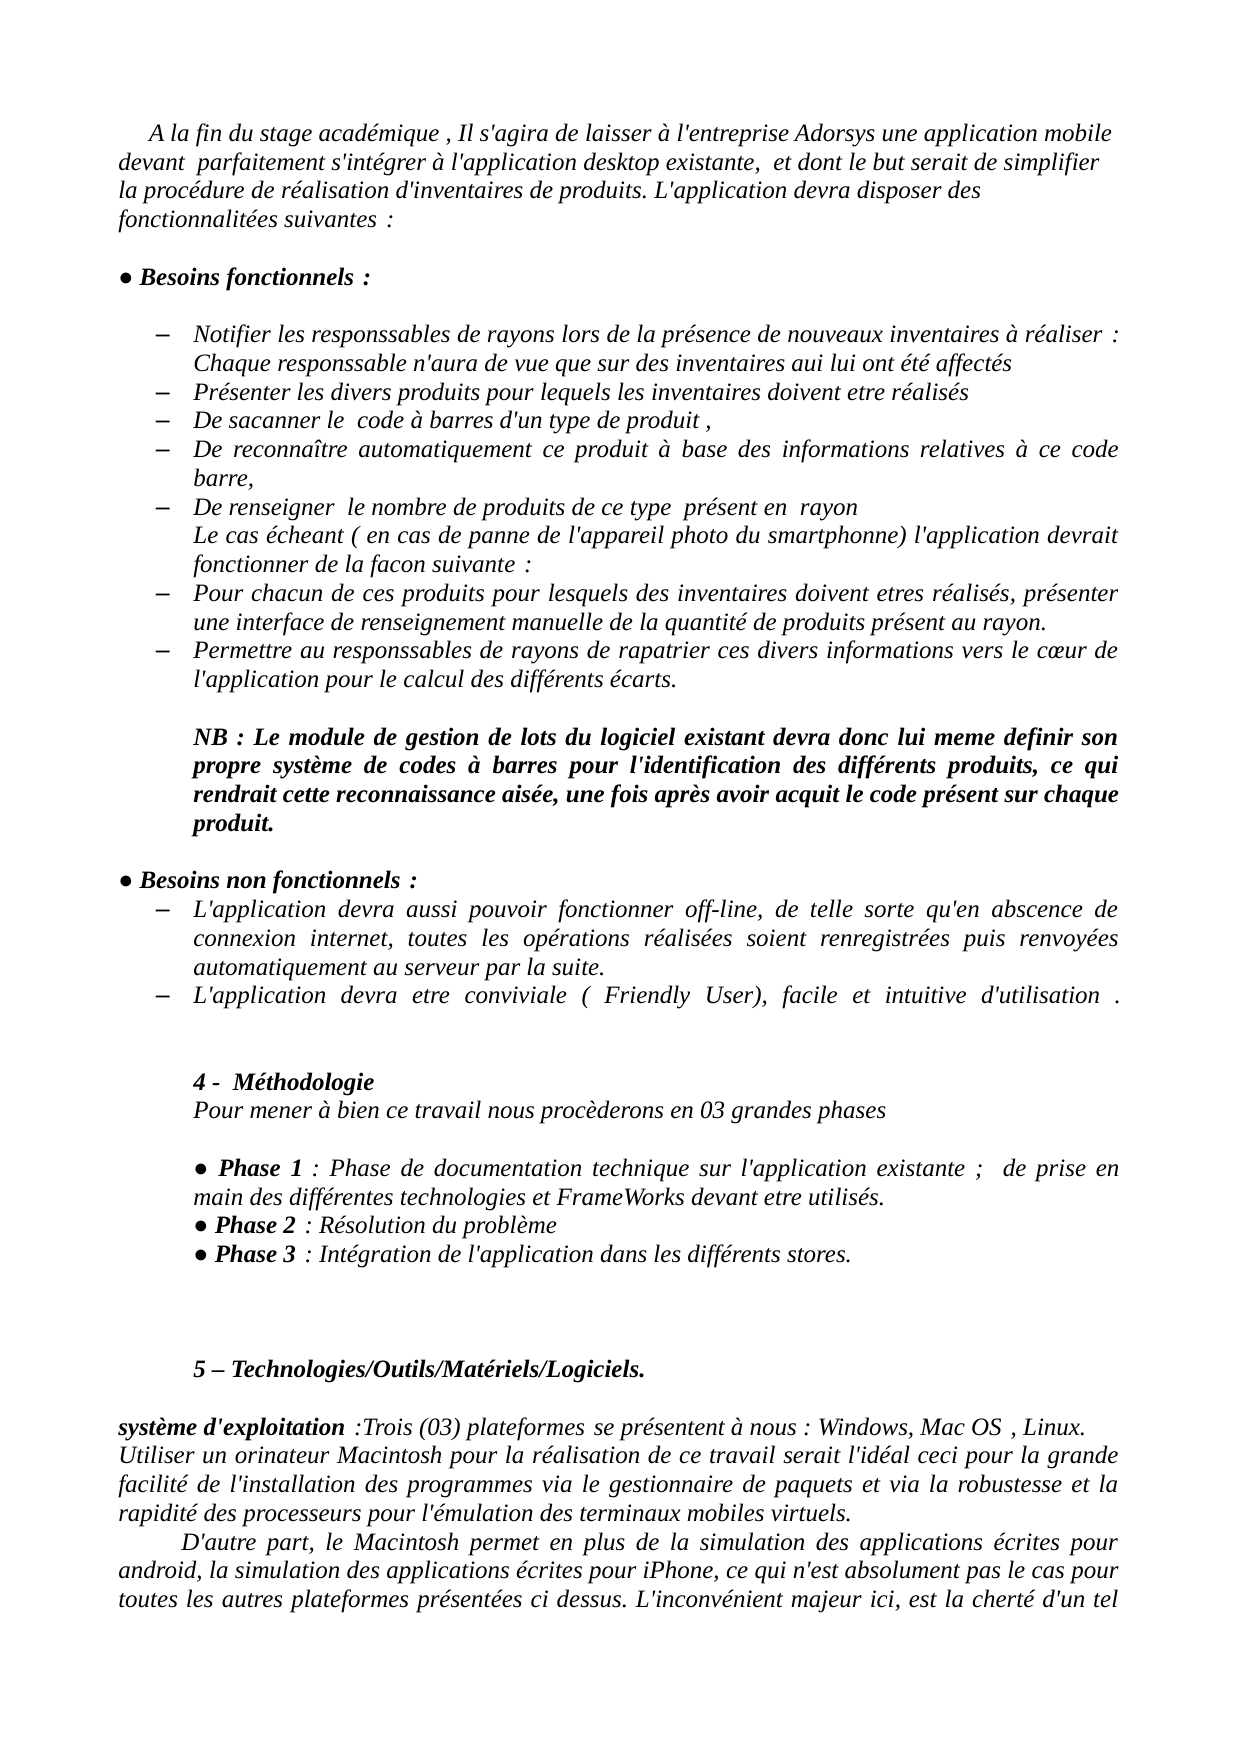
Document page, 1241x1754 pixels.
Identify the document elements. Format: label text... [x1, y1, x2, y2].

list ● Phase 3 : Intégration de l'application dans les différents stores. [156, 1239, 1122, 1268]
text système d'exploitation :Trois (03) plateformes se présentent à nous : Windows, Mac OS , Linux. [118, 1412, 1122, 1441]
list Permettre au responssables de rayons de rapatrier ces divers informations vers le cœur de l'application pour le calcul des différents écarts. [156, 636, 1122, 693]
list 4 - Méthodologie [156, 1067, 1122, 1096]
list L'application devra etre conviviale ( Friendly User), facile et intuitive d'utilisation . [156, 981, 1122, 1038]
list De renseigner le nombre de produits de ce type présent en rayon [156, 492, 1122, 521]
list Présenter les divers produits pour lequels les inventaires doivent etre réalisés [156, 377, 1122, 406]
list L'application devra aussi pouvoir fonctionner off-line, de telle sorte qu'en abscence de connexion internet, toutes les opérations réalisées soient renregistrées puis renvoyées automatiquement au serveur par la suite. [156, 894, 1122, 981]
text Utiliser un orinateur Macintosh pour la réalisation de ce travail serait l'idéal ceci pour la grande facilité de l'installation des programmes via le gestionnaire de paquets et via la robustesse et la rapidité des processeurs pour l'émulation des terminaux mobiles virtuels. [118, 1441, 1122, 1527]
text D'autre part, le Macintosh permet en plus de la simulation des applications écrites pour android, la simulation des applications écrites pour iPhone, ce qui n'est absolument pas le cas pour toutes les autres plateformes présentées ci dessus. L'inconvénient majeur ici, est la cherté d'un tel [118, 1527, 1122, 1613]
text ● Besoins non fonctionnels : [118, 866, 1122, 894]
list ● Phase 2 : Résolution du problème [156, 1211, 1122, 1239]
list 5 – Technologies/Outils/Matériels/Logiciels. [156, 1297, 1122, 1383]
text ● Besoins fonctionnels : [118, 262, 1122, 291]
list De reconnaître automatiquement ce produit à base des informations relatives à ce code barre, [156, 434, 1122, 492]
list ● Phase 1 : Phase de documentation technique sur l'application existante ; de prise en main des différentes technologies et FrameWorks devant etre utilisés. [156, 1153, 1122, 1211]
list De sacanner le code à barres d'un type de produit , [156, 406, 1122, 434]
text A la fin du stage académique , Il s'agira de laisser à l'entreprise Adorsys une application mobile devant parfaitement s'intégrer à l'application desktop existante, et dont le but serait de simplifier la procédure de réalisation d'inventaires de produits. L'application devra disposer des fonctionnalitées suivantes : [118, 118, 1122, 233]
list NB : Le module de gestion de lots du logiciel existant devra donc lui meme definir son propre système de codes à barres pour l'identification des différents produits, ce qui rendrait cette reconnaissance aisée, une fois après avoir acquit le code présent sur chaque produit. [156, 722, 1122, 837]
list Notifier les responssables de rayons lors de la présence de nouveaux inventaires à réaliser : Chaque responssable n'aura de vue que sur des inventaires aui lui ont été affectés [156, 319, 1122, 377]
list Pour chacun de ces produits pour lesquels des inventaires doivent etres réalisés, présenter une interface de renseignement manuelle de la quantité de produits présent au rayon. [156, 578, 1122, 636]
list Pour mener à bien ce travail nous procèderons en 03 grandes phases [156, 1096, 1122, 1124]
list Le cas écheant ( en cas de panne de l'appareil photo du smartphonne) l'application devrait fonctionner de la facon suivante : [156, 521, 1122, 578]
